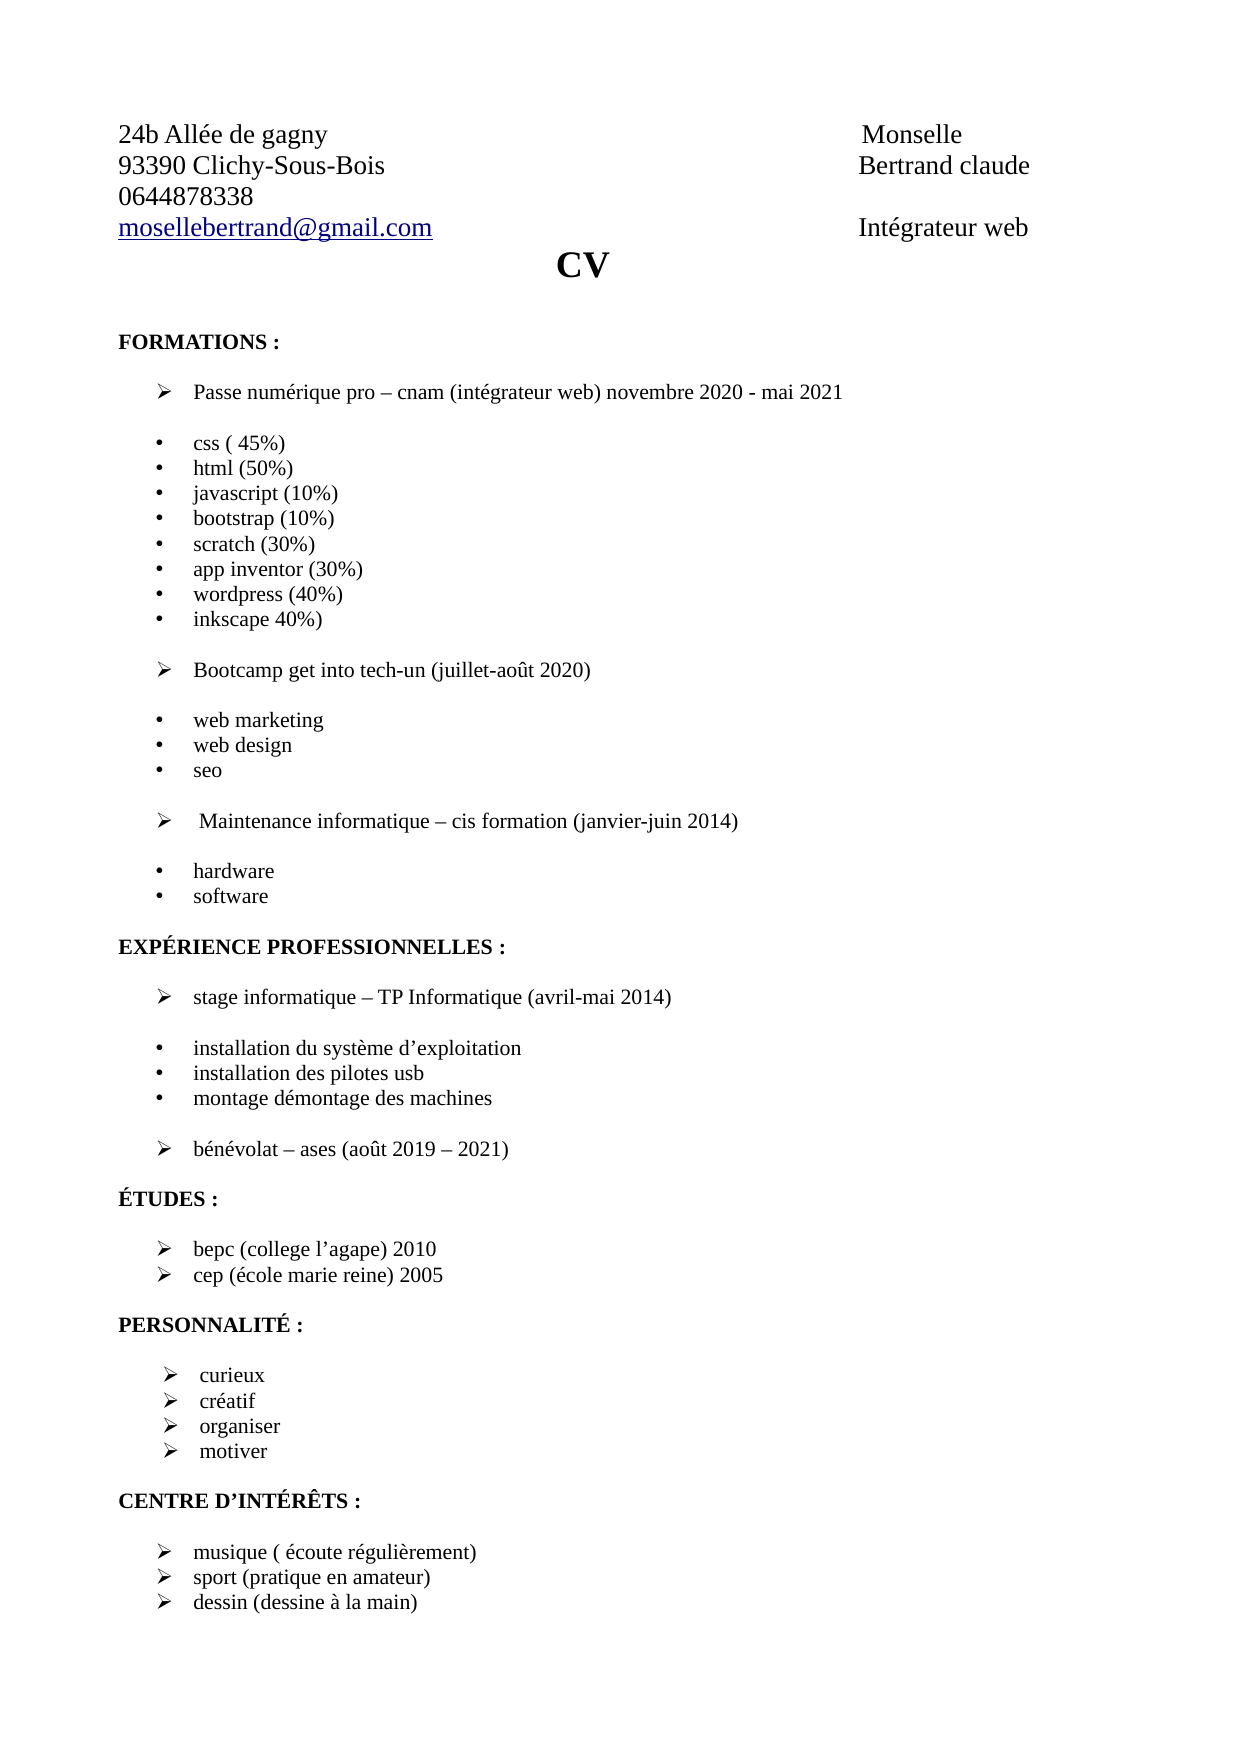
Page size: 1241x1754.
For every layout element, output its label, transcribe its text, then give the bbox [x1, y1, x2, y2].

text ÉTUDES : [118, 1186, 1122, 1211]
list seo [156, 757, 1122, 783]
list software [156, 883, 1122, 909]
text mosellebertrand@gmail.com Intégrateur web [118, 212, 1122, 243]
list motiver [162, 1438, 1122, 1463]
list app inventor (30%) [156, 556, 1122, 581]
list wordpress (40%) [156, 581, 1122, 606]
text 93390 Clichy-Sous-Bois Bertrand claude [118, 149, 1122, 180]
list installation des pilotes usb [156, 1060, 1122, 1085]
list css ( 45%) [156, 430, 1122, 455]
text CENTRE D’INTÉRÊTS : [118, 1488, 1122, 1514]
text 24b Allée de gagny Monselle [118, 118, 1122, 149]
list bootstrap (10%) [156, 505, 1122, 531]
text 0644878338 [118, 180, 1122, 212]
list web marketing [156, 707, 1122, 732]
list scratch (30%) [156, 531, 1122, 556]
list sport (pratique en amateur) [156, 1564, 1122, 1589]
text CV [118, 243, 1122, 286]
list html (50%) [156, 455, 1122, 480]
text PERSONNALITÉ : [118, 1312, 1122, 1337]
list Bootcamp get into tech-un (juillet-août 2020) [156, 657, 1122, 682]
list bepc (college l’agape) 2010 [156, 1236, 1122, 1262]
list stage informatique – TP Informatique (avril-mai 2014) [156, 984, 1122, 1009]
list Maintenance informatique – cis formation (janvier-juin 2014) [156, 808, 1122, 833]
list montage démontage des machines [156, 1085, 1122, 1110]
list musique ( écoute régulièrement) [156, 1539, 1122, 1564]
list cep (école marie reine) 2005 [156, 1262, 1122, 1287]
list web design [156, 732, 1122, 757]
text EXPÉRIENCE PROFESSIONNELLES : [118, 934, 1122, 959]
list curieux [162, 1362, 1122, 1388]
list installation du système d’exploitation [156, 1035, 1122, 1060]
list organiser [162, 1413, 1122, 1438]
list hardware [156, 858, 1122, 883]
list créatif [162, 1388, 1122, 1413]
list inkscape 40%) [156, 606, 1122, 631]
text FORMATIONS : [118, 329, 1122, 354]
list javascript (10%) [156, 480, 1122, 505]
list bénévolat – ases (août 2019 – 2021) [156, 1136, 1122, 1161]
list Passe numérique pro – cnam (intégrateur web) novembre 2020 - mai 2021 [156, 379, 1122, 404]
list dessin (dessine à la main) [156, 1589, 1122, 1614]
